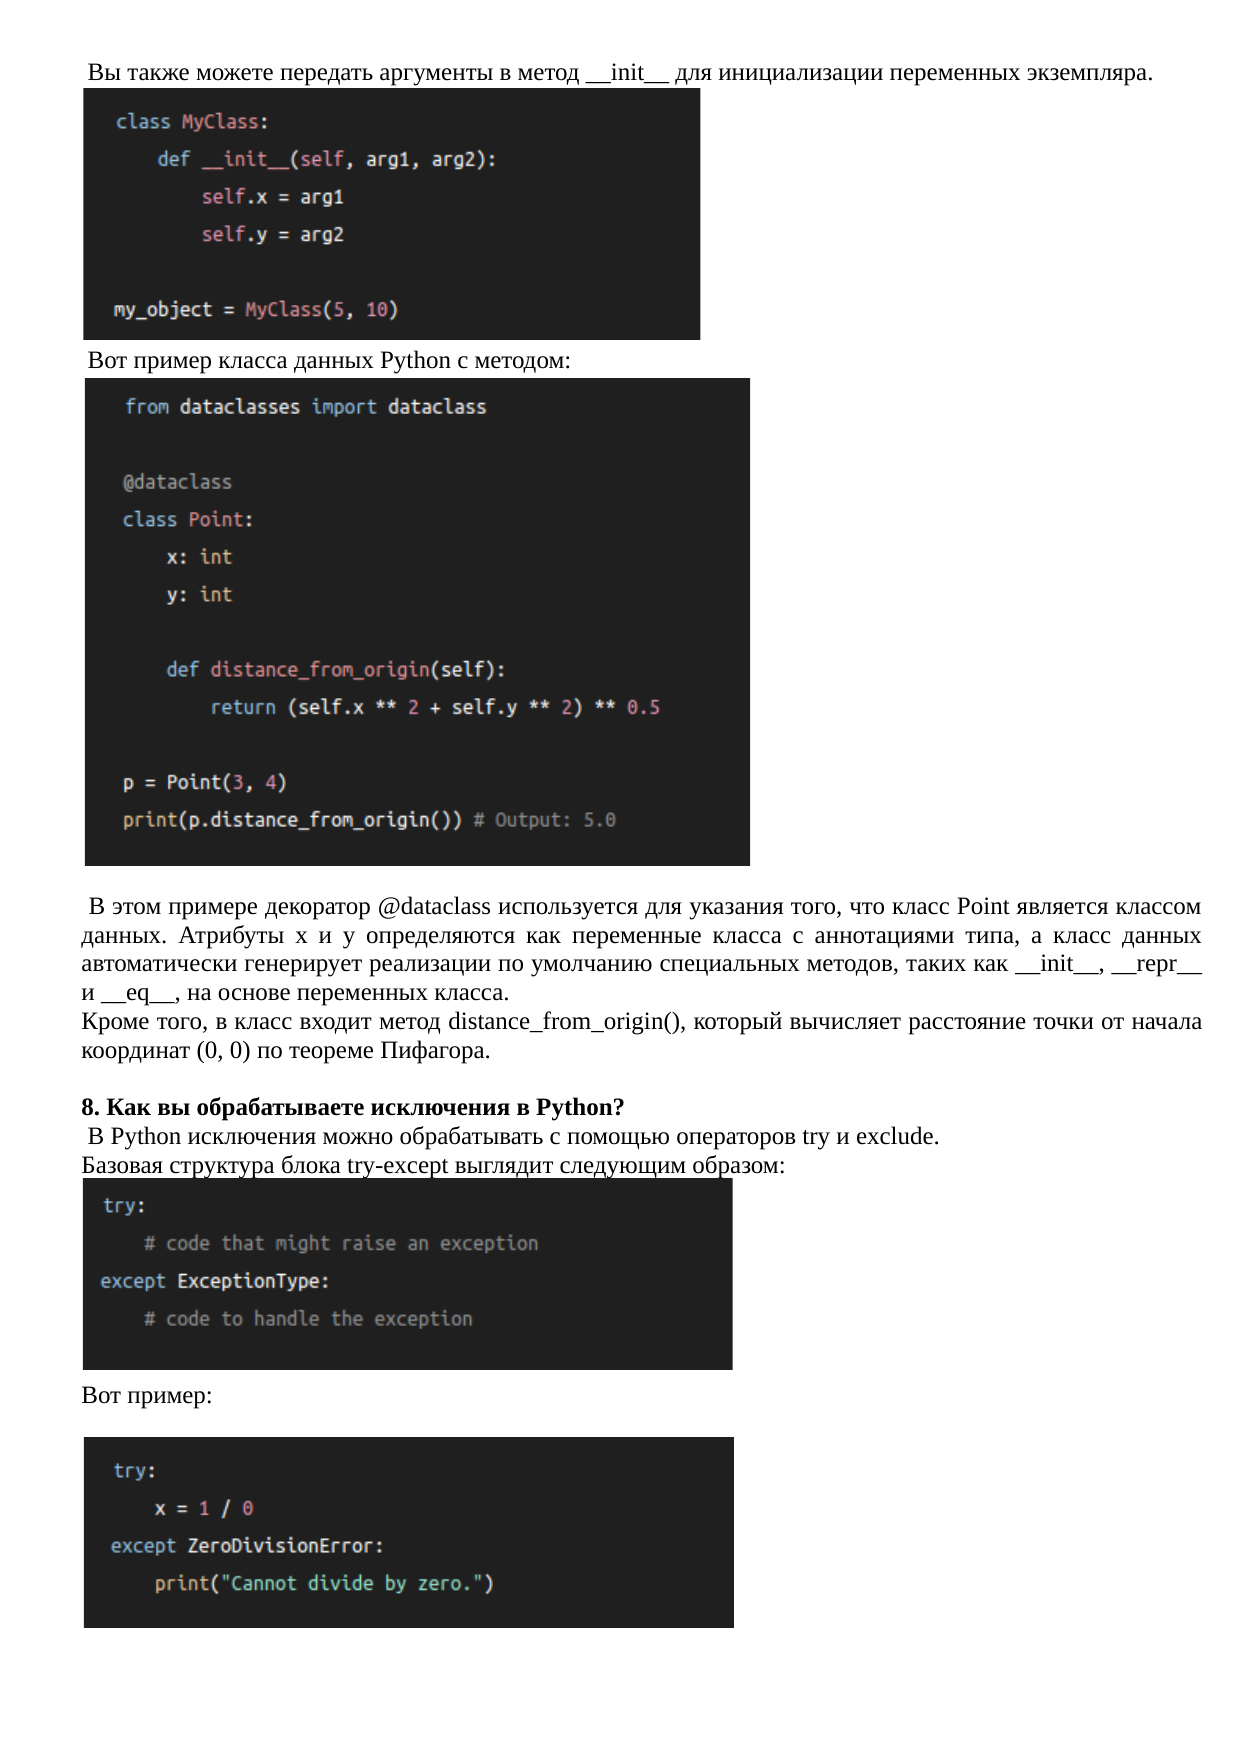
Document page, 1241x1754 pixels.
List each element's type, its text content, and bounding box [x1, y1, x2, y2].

picture [83, 1437, 734, 1628]
text Вот пример: [81, 1380, 1203, 1408]
picture [84, 378, 751, 866]
text В этом примере декоратор @dataclass используется для указания того, что класс Point является классом данных. Атрибуты x и y определяются как переменные класса с аннотациями типа, а класс данных автоматически генерирует реализации по умолчанию специальных методов, таких как __init__, __repr__ и __eq__, на основе переменных класса. [81, 891, 1203, 1006]
text Базовая структура блока try-except выглядит следующим образом: [81, 1150, 1203, 1178]
picture [83, 88, 701, 340]
text В Python исключения можно обрабатывать с помощью операторов try и exclude. [81, 1121, 1203, 1150]
text Вот пример класса данных Python с методом: [81, 345, 1203, 373]
picture [82, 1178, 733, 1370]
text 8. Как вы обрабатываете исключения в Python? [81, 1092, 1203, 1121]
text Вы также можете передать аргументы в метод __init__ для инициализации переменных экземпляра. [81, 57, 1203, 86]
text Кроме того, в класс входит метод distance_from_origin(), который вычисляет расстояние точки от начала координат (0, 0) по теореме Пифагора. [81, 1006, 1203, 1063]
